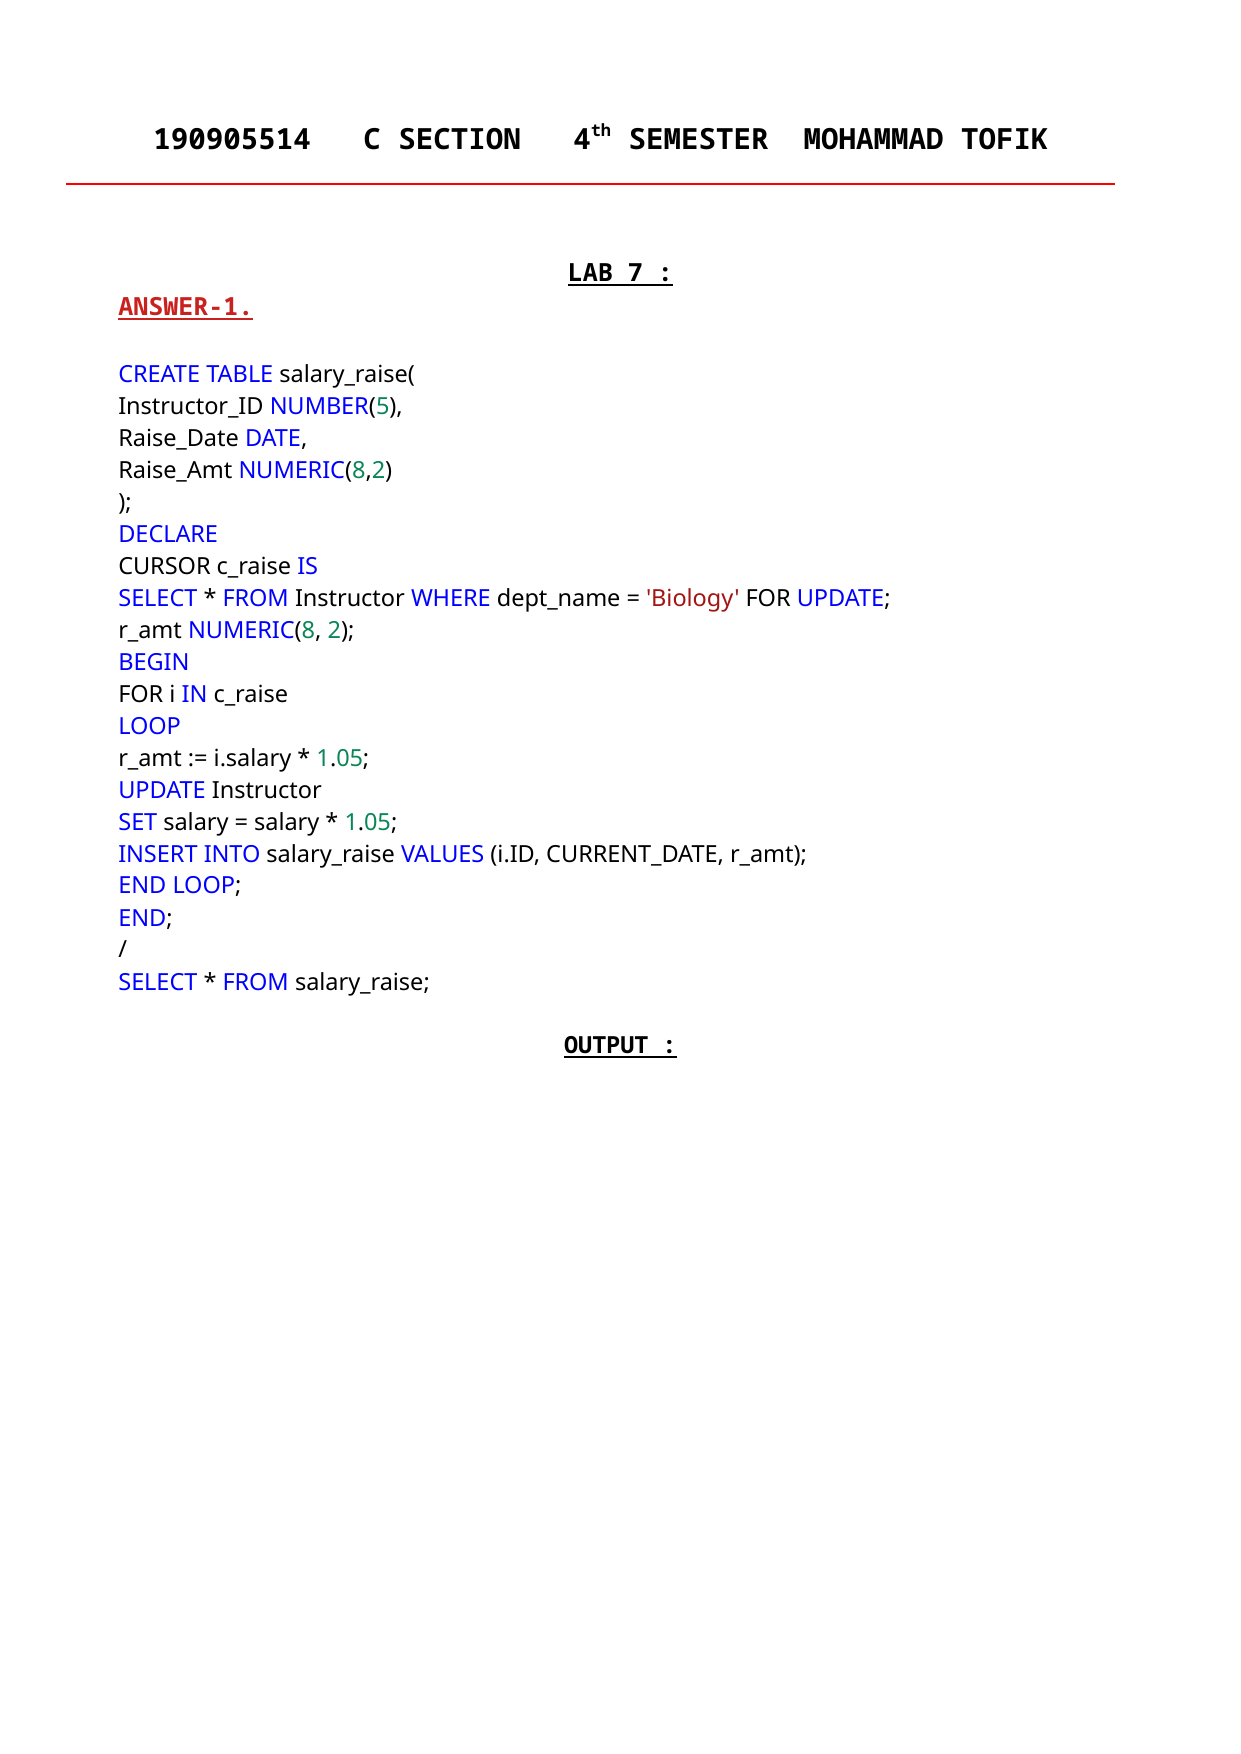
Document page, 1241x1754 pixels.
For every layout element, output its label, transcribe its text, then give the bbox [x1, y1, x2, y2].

text SELECT * FROM Instructor WHERE dept_name = 'Biology' FOR UPDATE; [118, 581, 1122, 613]
text CURSOR c_raise IS [118, 549, 1122, 581]
text Instructor_ID NUMBER(5), [118, 389, 1122, 421]
text DECLARE [118, 517, 1122, 549]
text SET salary = salary * 1.05; [118, 805, 1122, 837]
text r_amt := i.salary * 1.05; [118, 741, 1122, 773]
text / [118, 933, 1122, 965]
text LOOP [118, 709, 1122, 741]
text LAB 7 : [118, 255, 1122, 289]
text r_amt NUMERIC(8, 2); [118, 613, 1122, 645]
text END; [118, 901, 1122, 933]
text ); [118, 485, 1122, 517]
text CREATE TABLE salary_raise( [118, 357, 1122, 389]
text ANSWER-1. [118, 289, 1122, 323]
text 190905514 C SECTION 4th SEMESTER MOHAMMAD TOFIK [118, 118, 1122, 158]
text OUTPUT : [118, 1029, 1122, 1061]
text END LOOP; [118, 869, 1122, 901]
text INSERT INTO salary_raise VALUES (i.ID, CURRENT_DATE, r_amt); [118, 837, 1122, 869]
text Raise_Amt NUMERIC(8,2) [118, 453, 1122, 485]
text Raise_Date DATE, [118, 421, 1122, 453]
text SELECT * FROM salary_raise; [118, 965, 1122, 997]
text FOR i IN c_raise [118, 677, 1122, 709]
text BEGIN [118, 645, 1122, 677]
text UPDATE Instructor [118, 773, 1122, 805]
